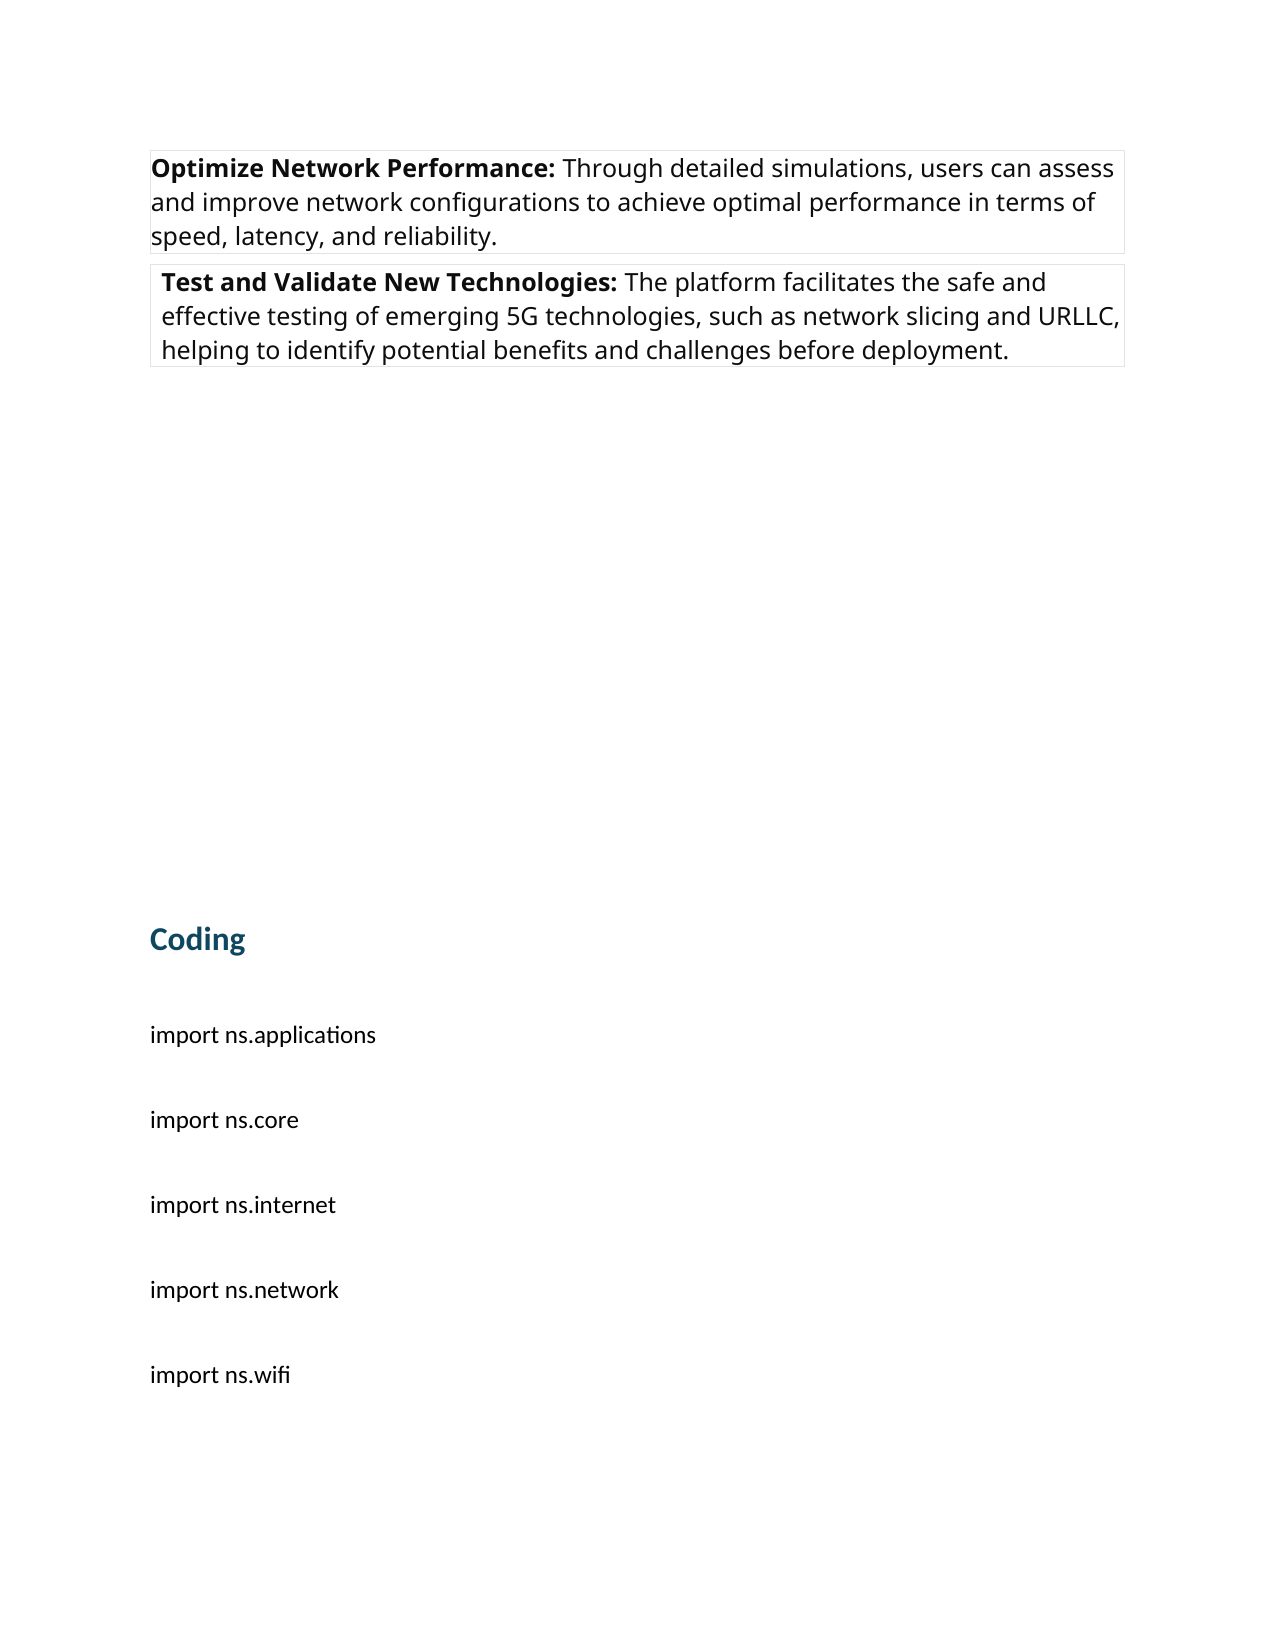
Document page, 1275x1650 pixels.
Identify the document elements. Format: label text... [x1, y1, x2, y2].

subtitle Coding [150, 918, 1125, 959]
text import ns.applications [150, 1019, 1125, 1049]
text import ns.wifi [150, 1359, 1125, 1389]
text import ns.internet [150, 1189, 1125, 1219]
text import ns.network [150, 1274, 1125, 1304]
text Optimize Network Performance: Through detailed simulations, users can assess and improve network configurations to achieve optimal performance in terms of speed, latency, and reliability. [151, 151, 1124, 253]
text import ns.core [150, 1104, 1125, 1134]
text Test and Validate New Technologies: The platform facilitates the safe and effective testing of emerging 5G technologies, such as network slicing and URLLC, helping to identify potential benefits and challenges before deployment. [151, 265, 1124, 366]
